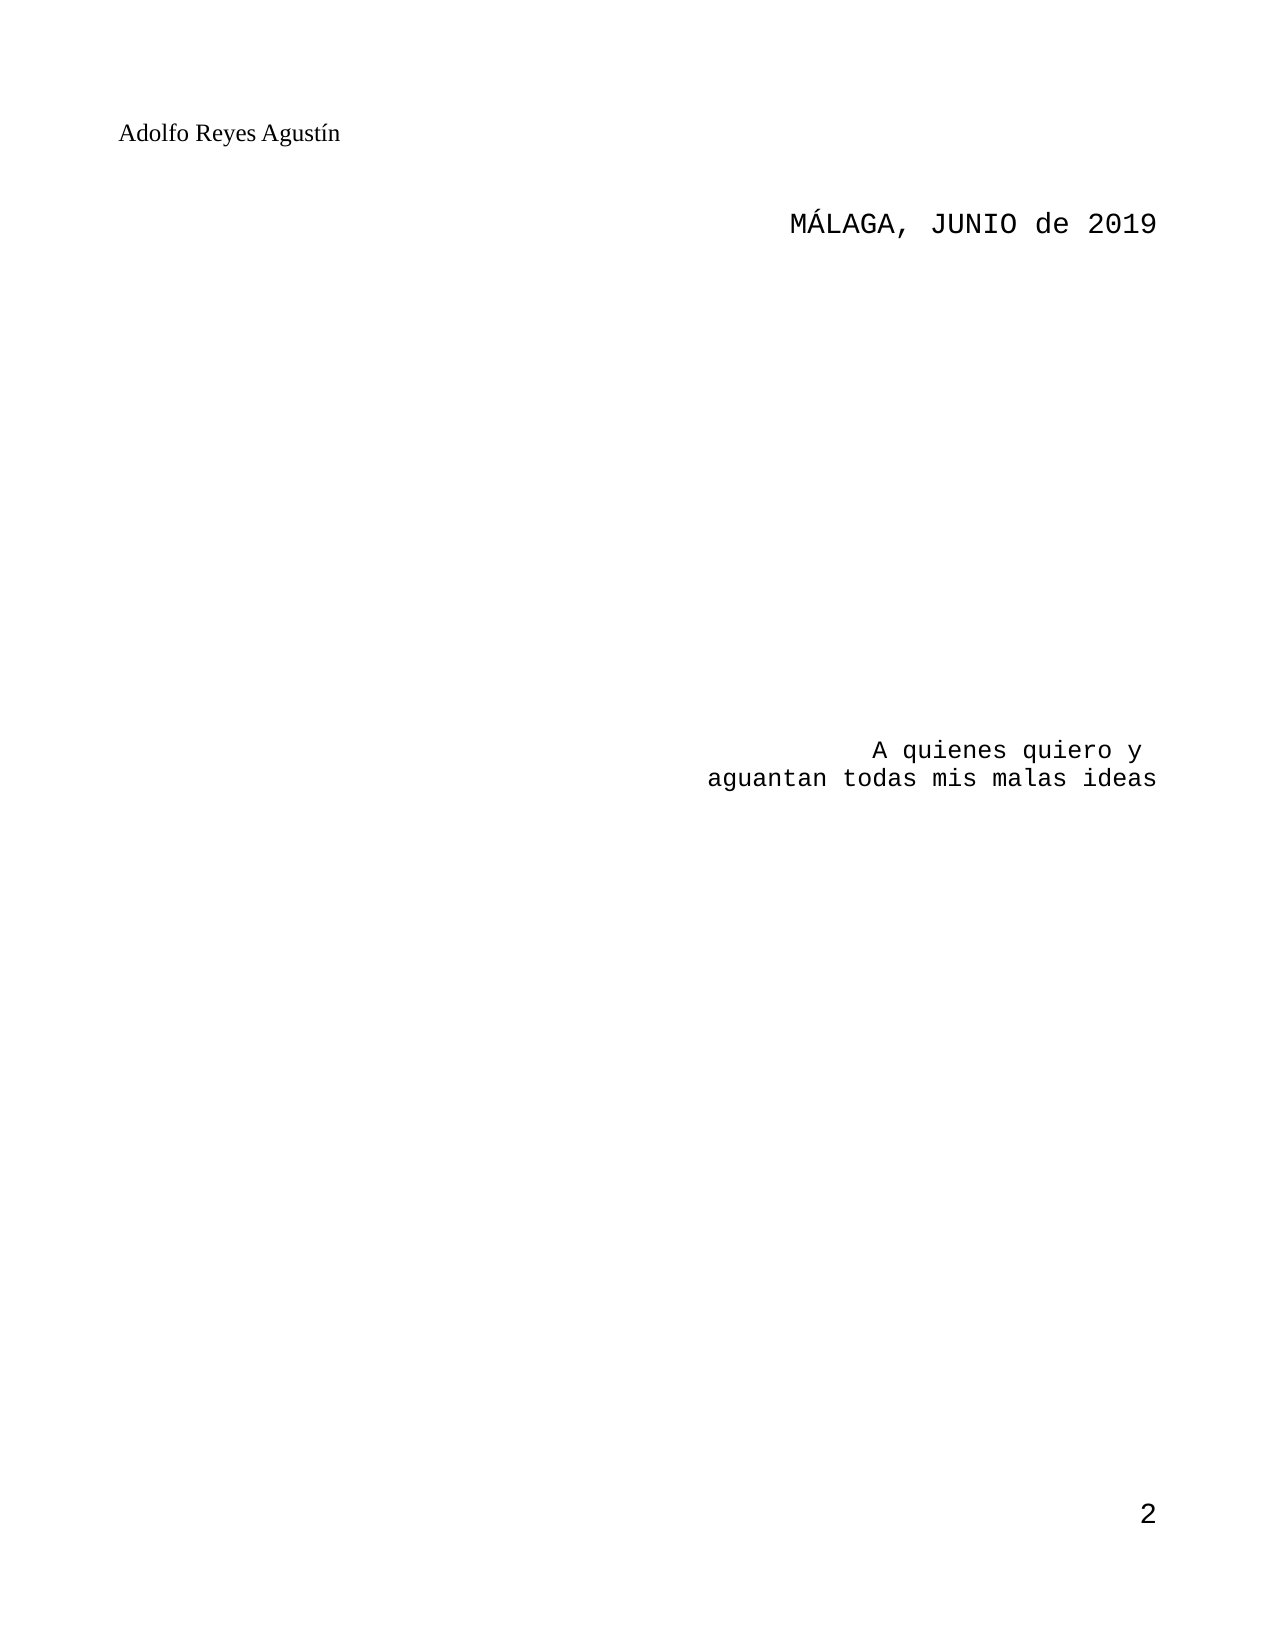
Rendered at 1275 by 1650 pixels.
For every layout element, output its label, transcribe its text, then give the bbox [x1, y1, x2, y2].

text MÁLAGA, JUNIO de 2019 [118, 209, 1157, 242]
text A quienes quiero y [118, 738, 1157, 766]
text aguantan todas mis malas ideas [118, 766, 1157, 794]
